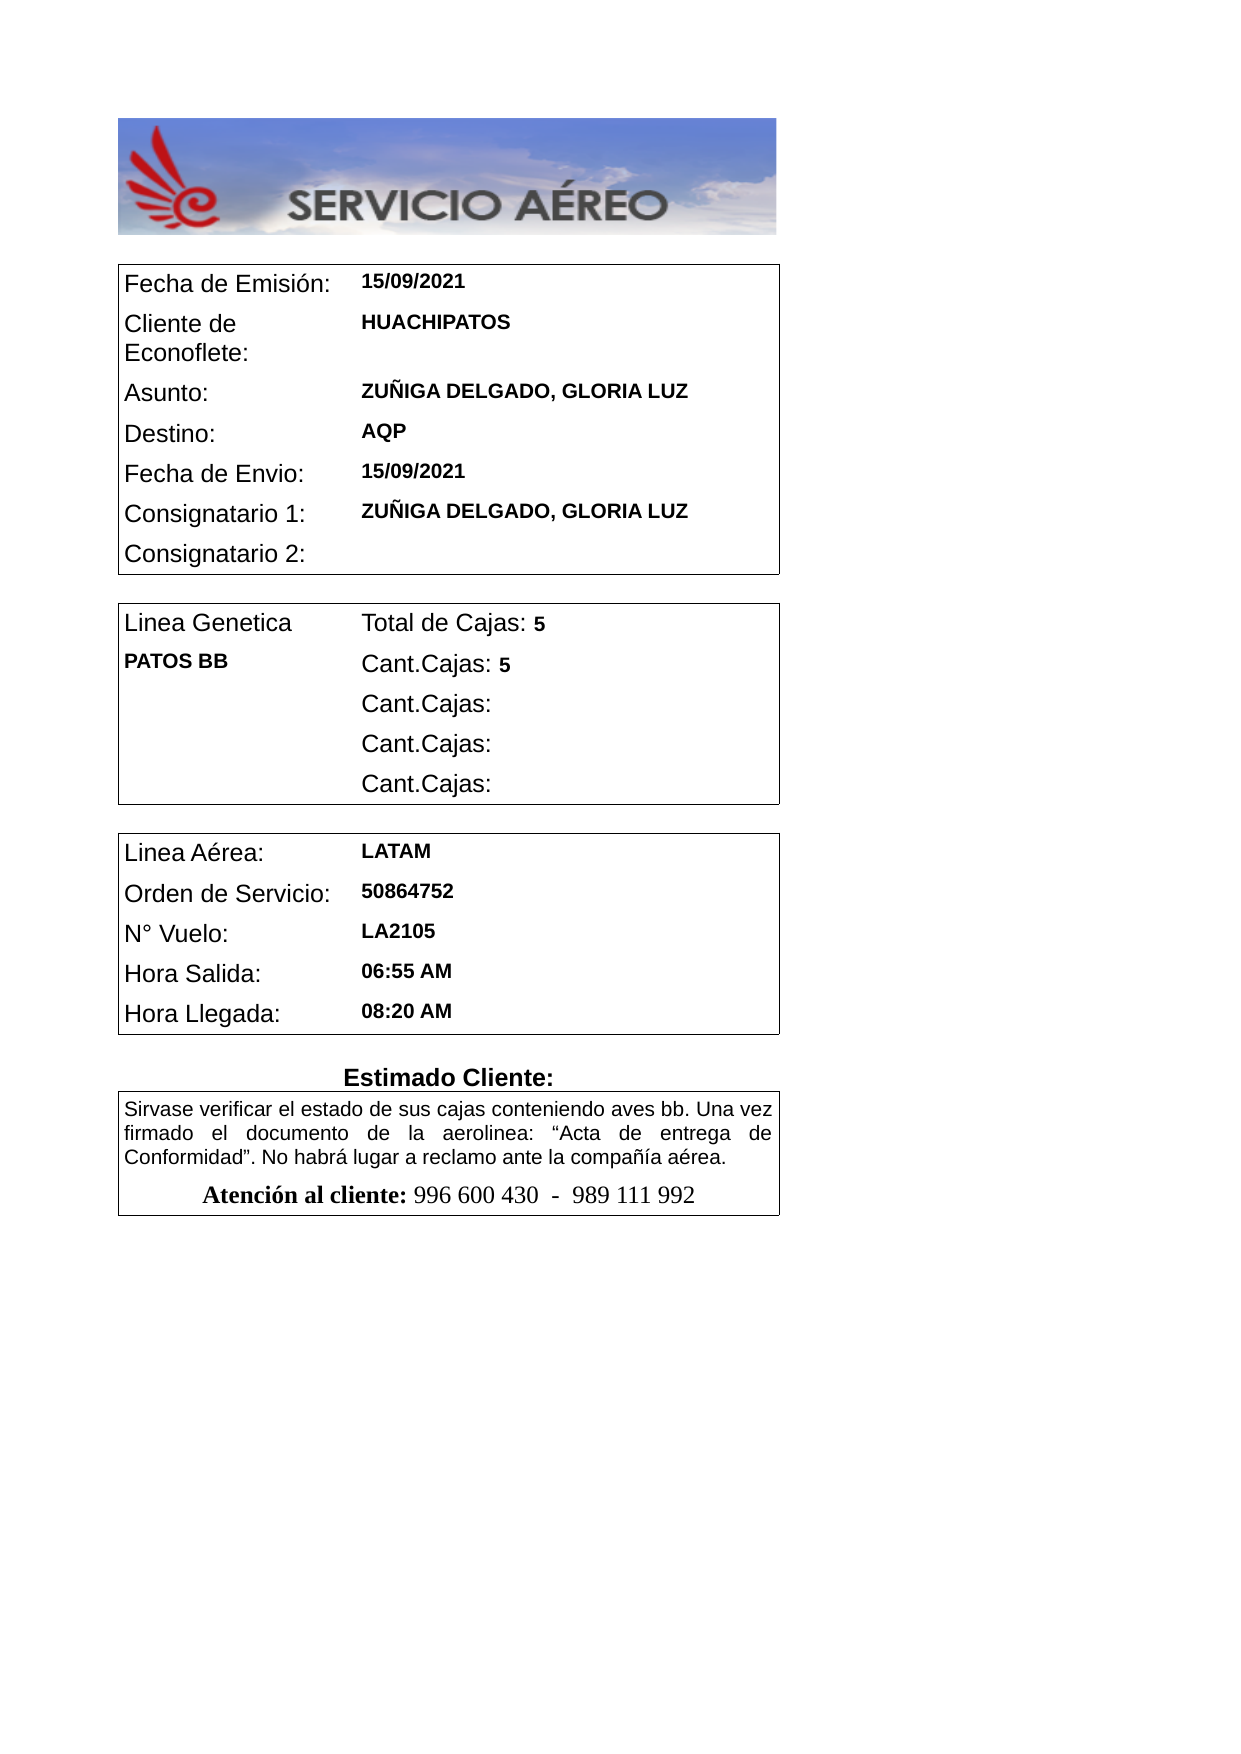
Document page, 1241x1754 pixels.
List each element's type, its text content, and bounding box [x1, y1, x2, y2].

table_cell [118, 575, 356, 603]
table_cell [119, 764, 356, 804]
table_cell Sirvase verificar el estado de sus cajas conteniendo aves bb. Una vez firmado el documento de la aerolinea: “Acta de entrega de Conformidad”. No habrá lugar a reclamo ante la compañía aérea. [119, 1092, 779, 1175]
table_cell Linea Aérea: [119, 834, 356, 873]
table_cell N° Vuelo: [119, 913, 356, 953]
table_cell Fecha de Envio: [119, 453, 356, 493]
table_cell [356, 805, 779, 833]
table_cell Cant.Cajas: 5 [356, 643, 779, 683]
table_header Fecha de Emisión: [119, 265, 356, 304]
picture [118, 118, 777, 235]
table_cell Linea Genetica [119, 604, 356, 643]
table_cell Consignatario 2: [119, 534, 356, 574]
table_cell 50864752 [356, 873, 779, 913]
table_cell Consignatario 1: [119, 493, 356, 533]
table_cell ZUÑIGA DELGADO, GLORIA LUZ [356, 373, 779, 413]
table_cell PATOS BB [119, 643, 356, 683]
table_cell 06:55 AM [356, 953, 779, 993]
table_cell [118, 805, 356, 833]
table_cell Atención al cliente: 996 600 430 - 989 111 992 [119, 1175, 779, 1215]
table_cell 08:20 AM [356, 994, 779, 1034]
table_header 15/09/2021 [356, 265, 779, 304]
table_cell Orden de Servicio: [119, 873, 356, 913]
table_cell [119, 723, 356, 763]
table_cell [356, 575, 779, 603]
table_cell Cant.Cajas: [356, 723, 779, 763]
table_cell [356, 534, 779, 574]
table_cell LA2105 [356, 913, 779, 953]
table_cell Estimado Cliente: [118, 1035, 779, 1091]
table_cell Cant.Cajas: [356, 764, 779, 804]
table_cell LATAM [356, 834, 779, 873]
table_cell Hora Salida: [119, 953, 356, 993]
table_cell Destino: [119, 413, 356, 453]
table_cell HUACHIPATOS [356, 304, 779, 373]
table_cell AQP [356, 413, 779, 453]
table_cell Cliente de Econoflete: [119, 304, 356, 373]
table_cell Asunto: [119, 373, 356, 413]
table_cell 15/09/2021 [356, 453, 779, 493]
table_cell Total de Cajas: 5 [356, 604, 779, 643]
table_cell Hora Llegada: [119, 994, 356, 1034]
table_cell Cant.Cajas: [356, 683, 779, 723]
table_cell ZUÑIGA DELGADO, GLORIA LUZ [356, 493, 779, 533]
table_cell [119, 683, 356, 723]
